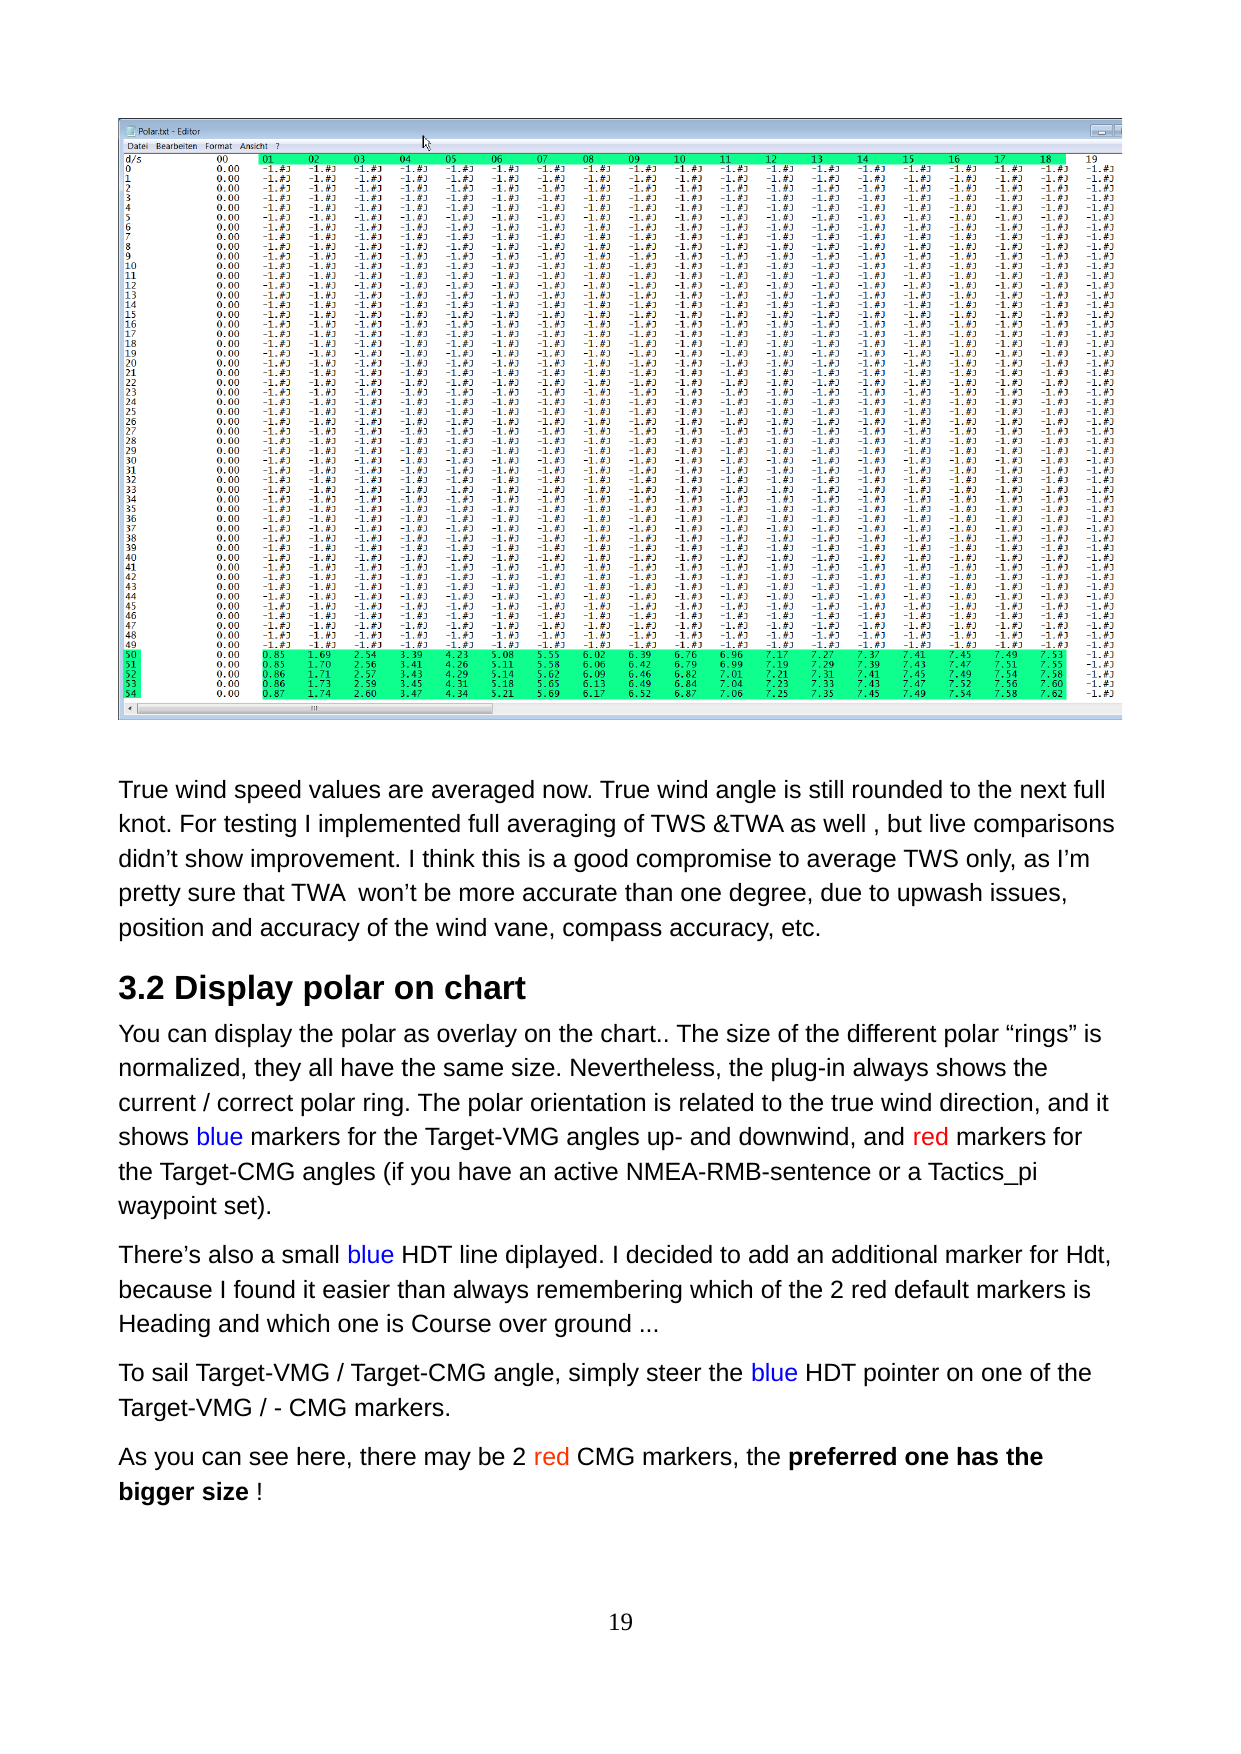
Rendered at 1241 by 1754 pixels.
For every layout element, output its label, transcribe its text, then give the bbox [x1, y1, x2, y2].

text To sail Target-VMG / Target-CMG angle, simply steer the blue HDT pointer on one of the Target-VMG / - CMG markers. [118, 1358, 1122, 1422]
picture [118, 118, 1123, 720]
text True wind speed values are averaged now. True wind angle is still rounded to the next full knot. For testing I implemented full averaging of TWS &TWA as well , but live comparisons didn’t show improvement. I think this is a good compromise to average TWS only, as I’m pretty sure that TWA won’t be more accurate than one degree, due to upwash issues, position and accuracy of the wind vane, compass accuracy, etc. [118, 774, 1122, 941]
text As you can see here, there may be 2 red CMG markers, the preferred one has the bigger size ! [118, 1442, 1122, 1505]
text There’s also a small blue HDT line diplayed. I decided to add an additional marker for Hdt, because I found it easier than always remembering which of the 2 red default markers is Heading and which one is Course over ground ... [118, 1240, 1122, 1338]
subtitle 3.2 Display polar on chart [118, 968, 1122, 1006]
text You can display the polar as overlay on the chart.. The size of the different polar “rings” is normalized, they all have the same size. Nevertheless, the plug-in always shows the current / correct polar ring. The polar orientation is related to the true wind direction, and it shows blue markers for the Target-VMG angles up- and downwind, and red markers for the Target-CMG angles (if you have an active NMEA-RMB-sentence or a Tactics_pi waypoint set). [118, 1019, 1122, 1220]
